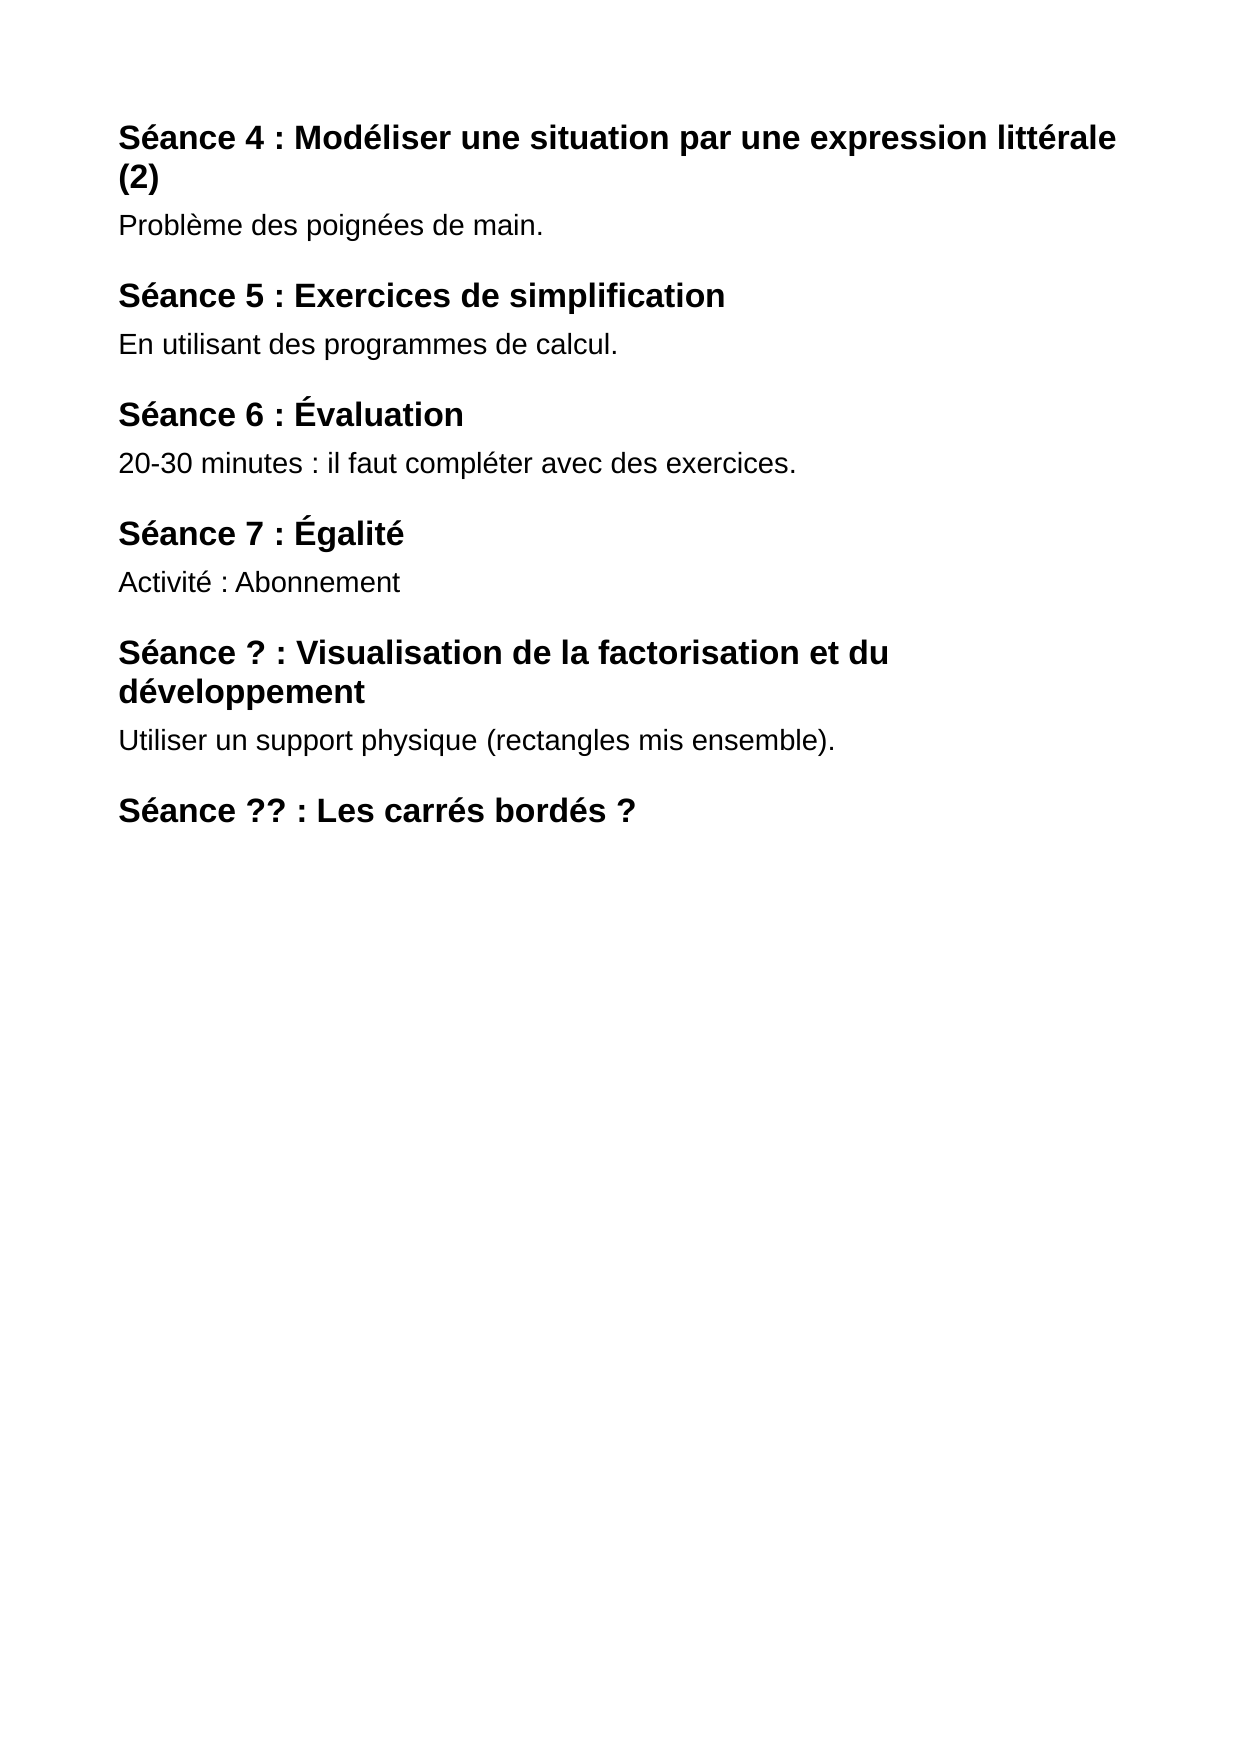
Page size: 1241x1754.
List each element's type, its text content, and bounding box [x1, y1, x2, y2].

text Problème des poignées de main. [118, 208, 1122, 242]
text 20-30 minutes : il faut compléter avec des exercices. [118, 446, 1122, 479]
text En utilisant des programmes de calcul. [118, 327, 1122, 361]
subtitle Séance 4 : Modéliser une situation par une expression littérale (2) [118, 118, 1122, 196]
subtitle Séance ? : Visualisation de la factorisation et du développement [118, 633, 1122, 710]
text Utiliser un support physique (rectangles mis ensemble). [118, 723, 1122, 756]
subtitle Séance 6 : Évaluation [118, 395, 1122, 433]
text Activité : Abonnement [118, 565, 1122, 598]
subtitle Séance 7 : Égalité [118, 514, 1122, 552]
subtitle Séance ?? : Les carrés bordés ? [118, 790, 1122, 829]
subtitle Séance 5 : Exercices de simplification [118, 276, 1122, 314]
